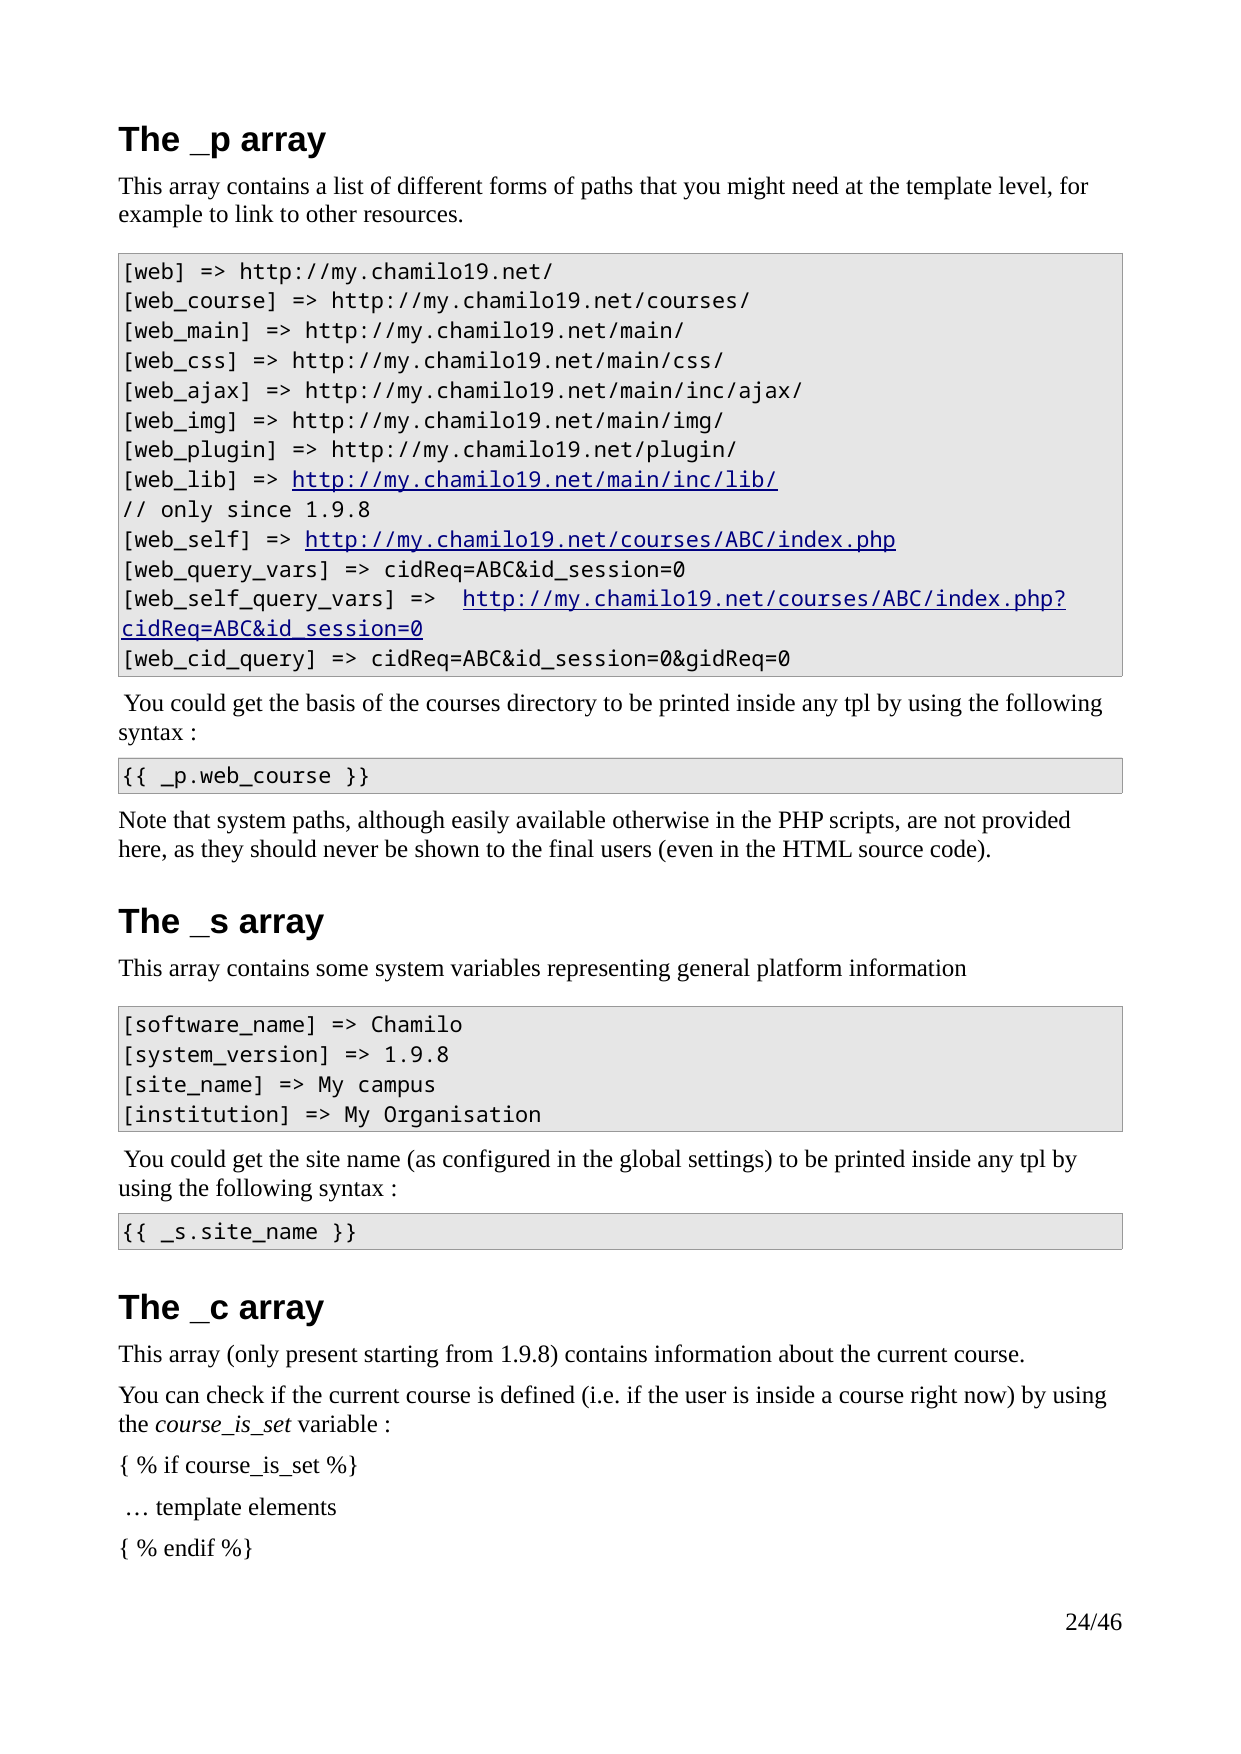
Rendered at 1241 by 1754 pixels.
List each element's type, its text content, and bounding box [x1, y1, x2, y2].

subtitle The _s array [118, 901, 1122, 941]
text This array contains a list of different forms of paths that you might need at the template level, for example to link to other resources. [118, 171, 1122, 228]
text [software_name] => Chamilo [system_version] => 1.9.8 [site_name] => My campus [institution] => My Organisation [119, 1007, 1122, 1131]
text { % if course_is_set %} [118, 1450, 1122, 1479]
subtitle The _c array [118, 1286, 1122, 1327]
subtitle The _p array [118, 118, 1122, 158]
text This array contains some system variables representing general platform information [118, 953, 1122, 982]
text { % endif %} [118, 1533, 1122, 1562]
text Note that system paths, although easily available otherwise in the PHP scripts, are not provided here, as they should never be shown to the final users (even in the HTML source code). [118, 806, 1122, 863]
text {{ _s.site_name }} [119, 1214, 1122, 1249]
text … template elements [118, 1492, 1122, 1520]
text {{ _p.web_course }} [119, 759, 1122, 793]
text [web] => http://my.chamilo19.net/ [web_course] => http://my.chamilo19.net/courses/ [web_main] => http://my.chamilo19.net/main/ [web_css] => http://my.chamilo19.net/main/css/ [web_ajax] => http://my.chamilo19.net/main/inc/ajax/ [web_img] => http://my.chamilo19.net/main/img/ [web_plugin] => http://my.chamilo19.net/plugin/ [web_lib] => http://my.chamilo19.net/main/inc/lib/ // only since 1.9.8 [web_self] => http://my.chamilo19.net/courses/ABC/index.php [web_query_vars] => cidReq=ABC&id_session=0 [web_self_query_vars] => http://my.chamilo19.net/courses/ABC/index.php?cidReq=ABC&id_session=0 [web_cid_query] => cidReq=ABC&id_session=0&gidReq=0 [119, 254, 1122, 676]
text This array (only present starting from 1.9.8) contains information about the current course. [118, 1339, 1122, 1368]
text You could get the site name (as configured in the global settings) to be printed inside any tpl by using the following syntax : [118, 1144, 1122, 1201]
text You can check if the current course is defined (i.e. if the user is inside a course right now) by using the course_is_set variable : [118, 1380, 1122, 1438]
text You could get the basis of the courses directory to be printed inside any tpl by using the following syntax : [118, 688, 1122, 746]
